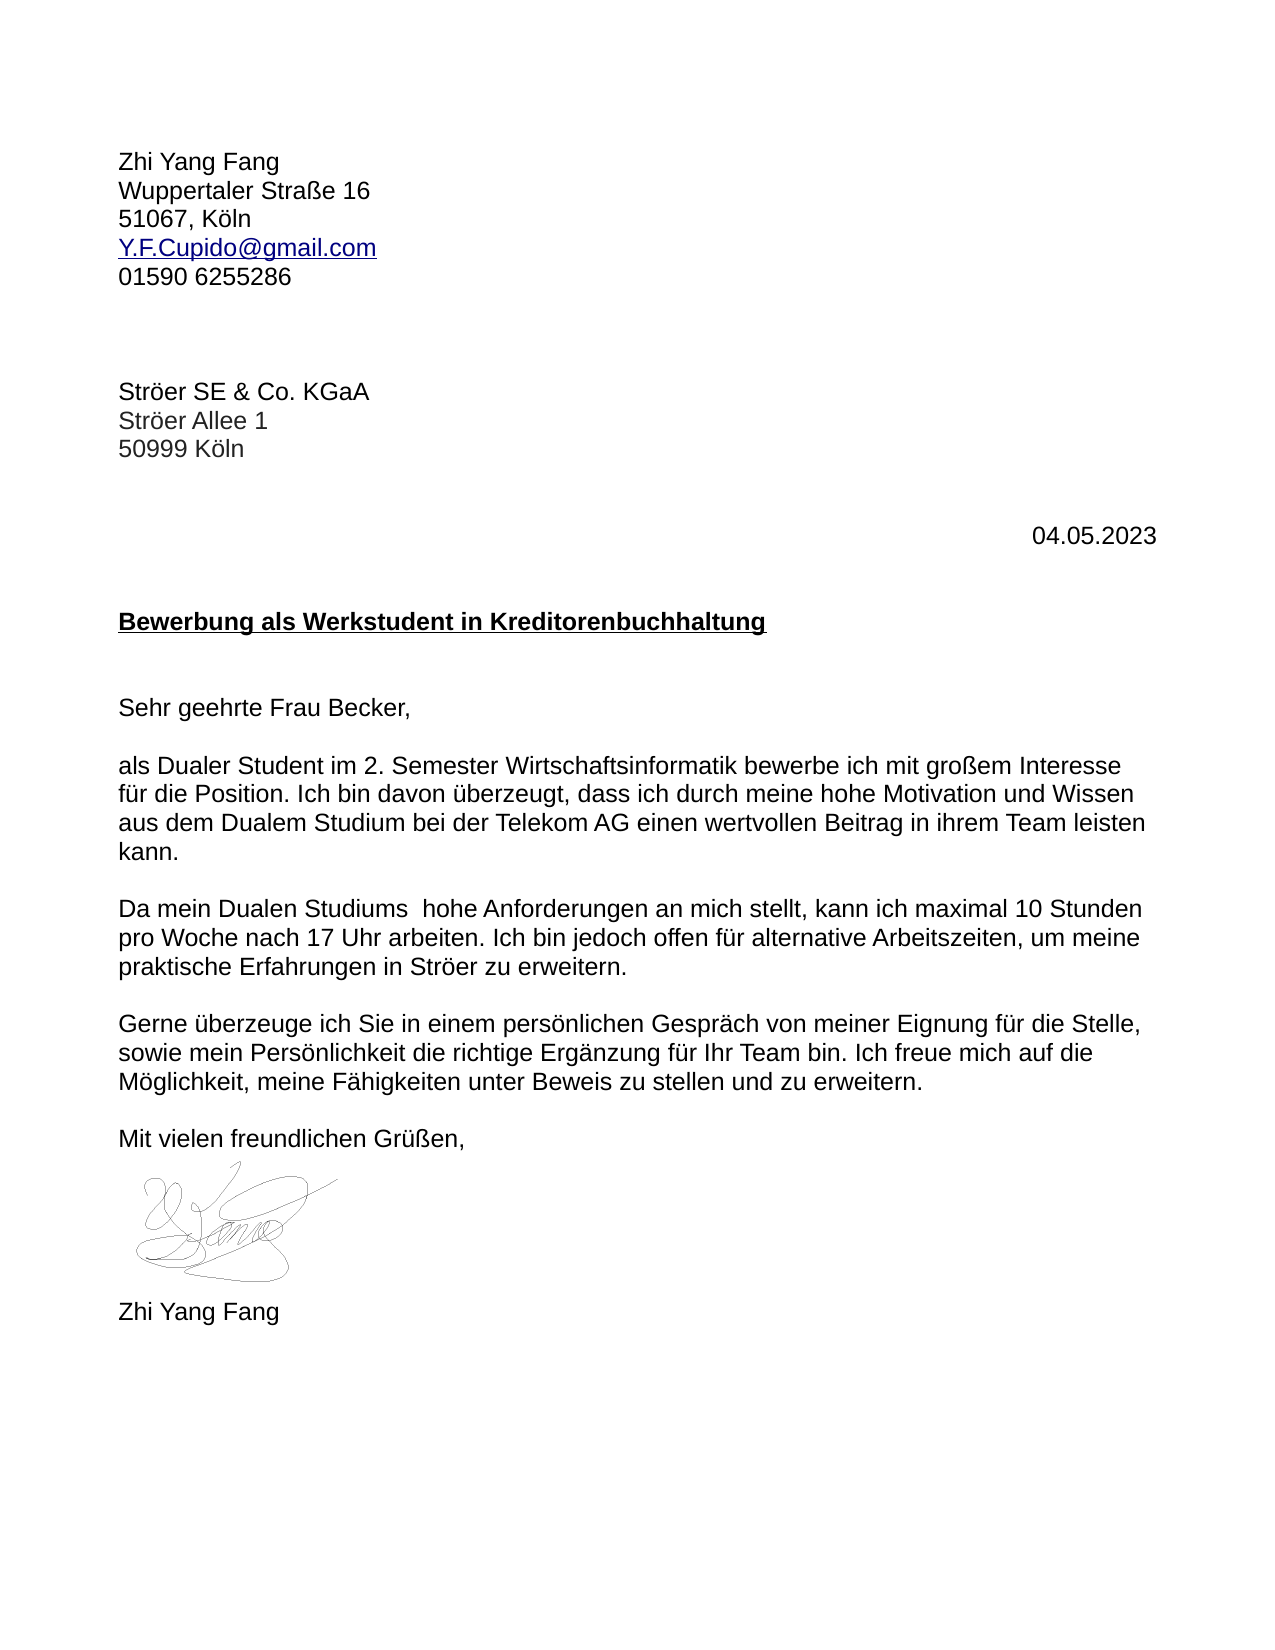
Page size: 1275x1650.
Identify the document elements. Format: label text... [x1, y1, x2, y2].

text Bewerbung als Werkstudent in Kreditorenbuchhaltung [118, 607, 1157, 636]
text Zhi Yang Fang [118, 1297, 1157, 1326]
text 01590 6255286 [118, 262, 1157, 291]
text Wuppertaler Straße 16 [118, 176, 1157, 204]
text Gerne überzeuge ich Sie in einem persönlichen Gespräch von meiner Eignung für die Stelle, sowie mein Persönlichkeit die richtige Ergänzung für Ihr Team bin. Ich freue mich auf die Möglichkeit, meine Fähigkeiten unter Beweis zu stellen und zu erweitern. [118, 1009, 1157, 1096]
picture [120, 1160, 338, 1296]
text Ströer Allee 1 [118, 406, 1157, 434]
text als Dualer Student im 2. Semester Wirtschaftsinformatik bewerbe ich mit großem Interesse für die Position. Ich bin davon überzeugt, dass ich durch meine hohe Motivation und Wissen aus dem Dualem Studium bei der Telekom AG einen wertvollen Beitrag in ihrem Team leisten kann. [118, 751, 1157, 866]
text 04.05.2023 [118, 521, 1157, 549]
text 51067, Köln [118, 204, 1157, 233]
text Sehr geehrte Frau Becker, [118, 693, 1157, 722]
text Zhi Yang Fang [118, 147, 1157, 176]
text Ströer SE & Co. KGaA [118, 377, 1157, 406]
text Y.F.Cupido@gmail.com [118, 233, 1157, 262]
text 50999 Köln [118, 434, 1157, 463]
text Da mein Dualen Studiums hohe Anforderungen an mich stellt, kann ich maximal 10 Stunden pro Woche nach 17 Uhr arbeiten. Ich bin jedoch offen für alternative Arbeitszeiten, um meine praktische Erfahrungen in Ströer zu erweitern. [118, 894, 1157, 981]
text Mit vielen freundlichen Grüßen, [118, 1124, 1157, 1153]
